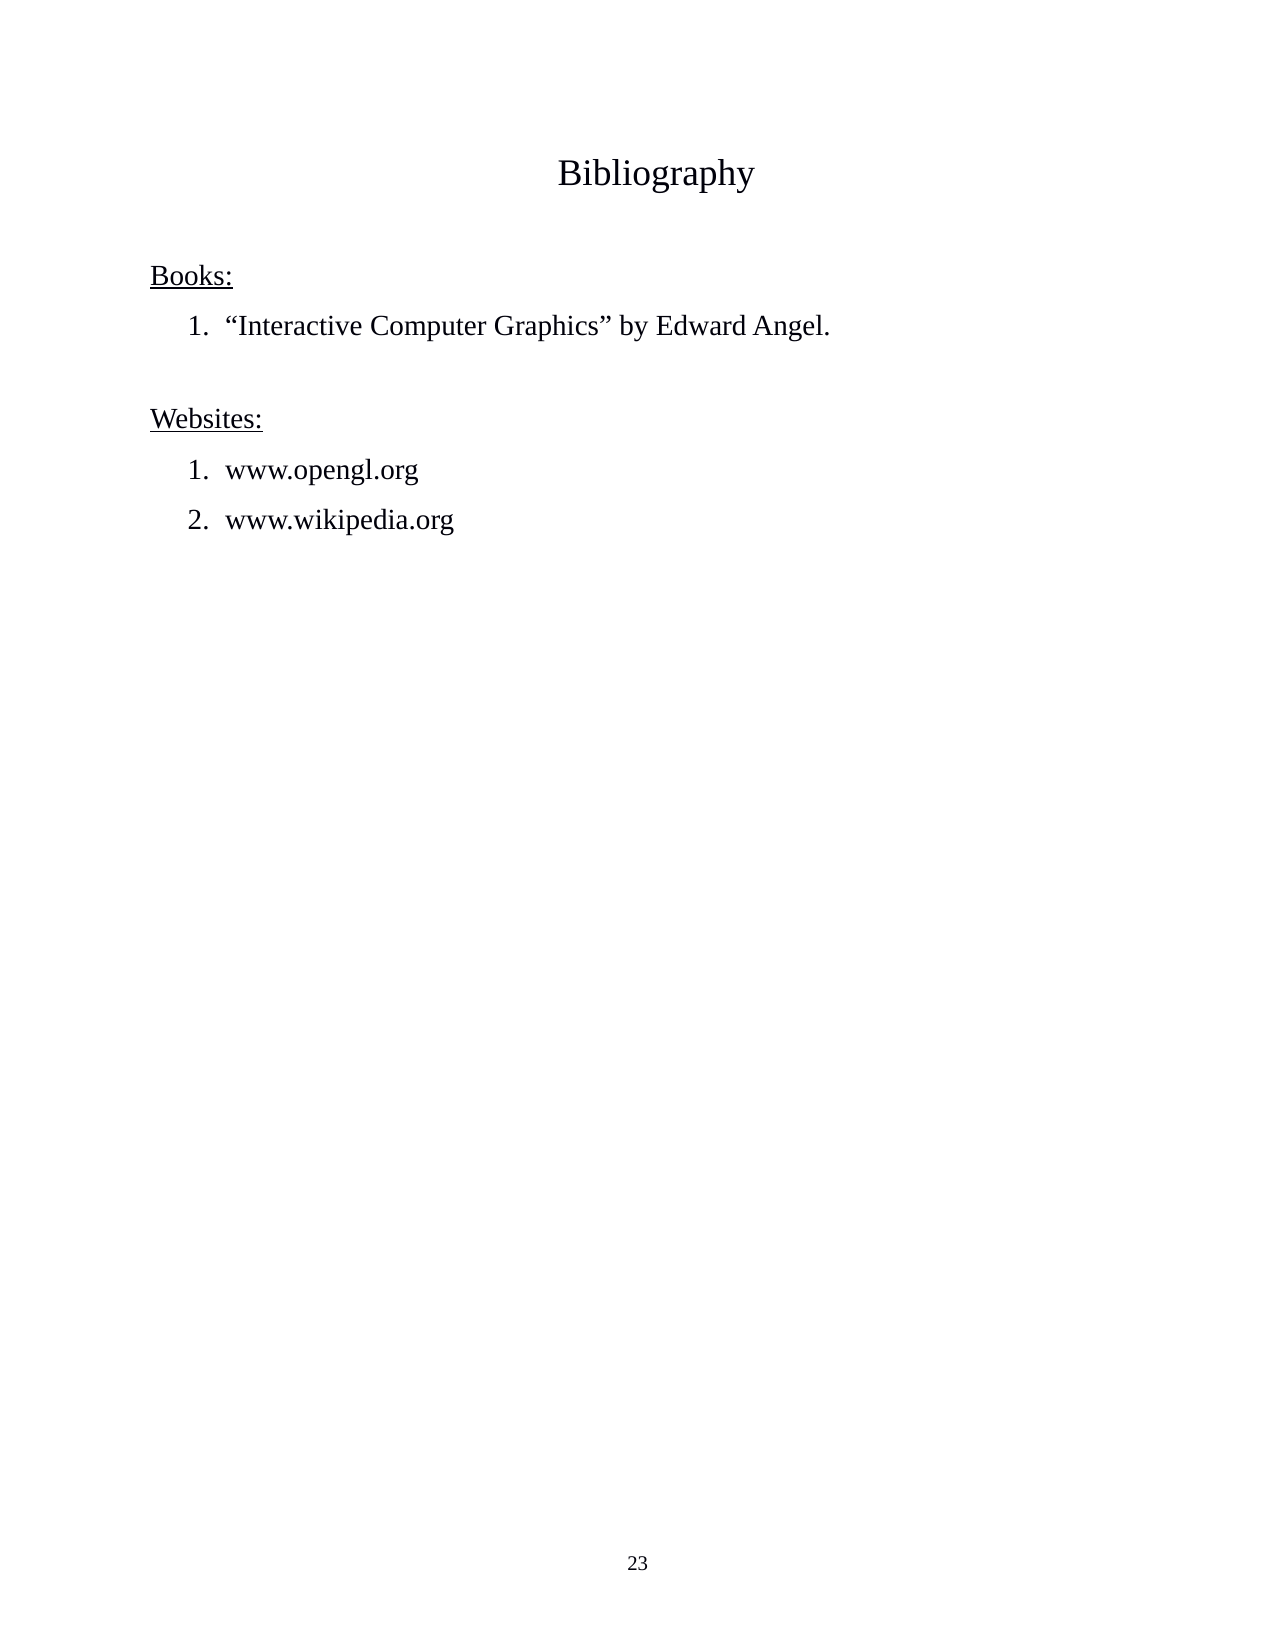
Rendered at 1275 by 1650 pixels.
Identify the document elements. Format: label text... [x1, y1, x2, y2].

text Websites: [150, 402, 1125, 435]
text Bibliography [187, 150, 1125, 193]
list “Interactive Computer Graphics” by Edward Angel. [187, 308, 1125, 342]
list www.opengl.org [187, 452, 1125, 485]
list www.wikipedia.org [187, 502, 1125, 536]
text Books: [150, 258, 1125, 291]
